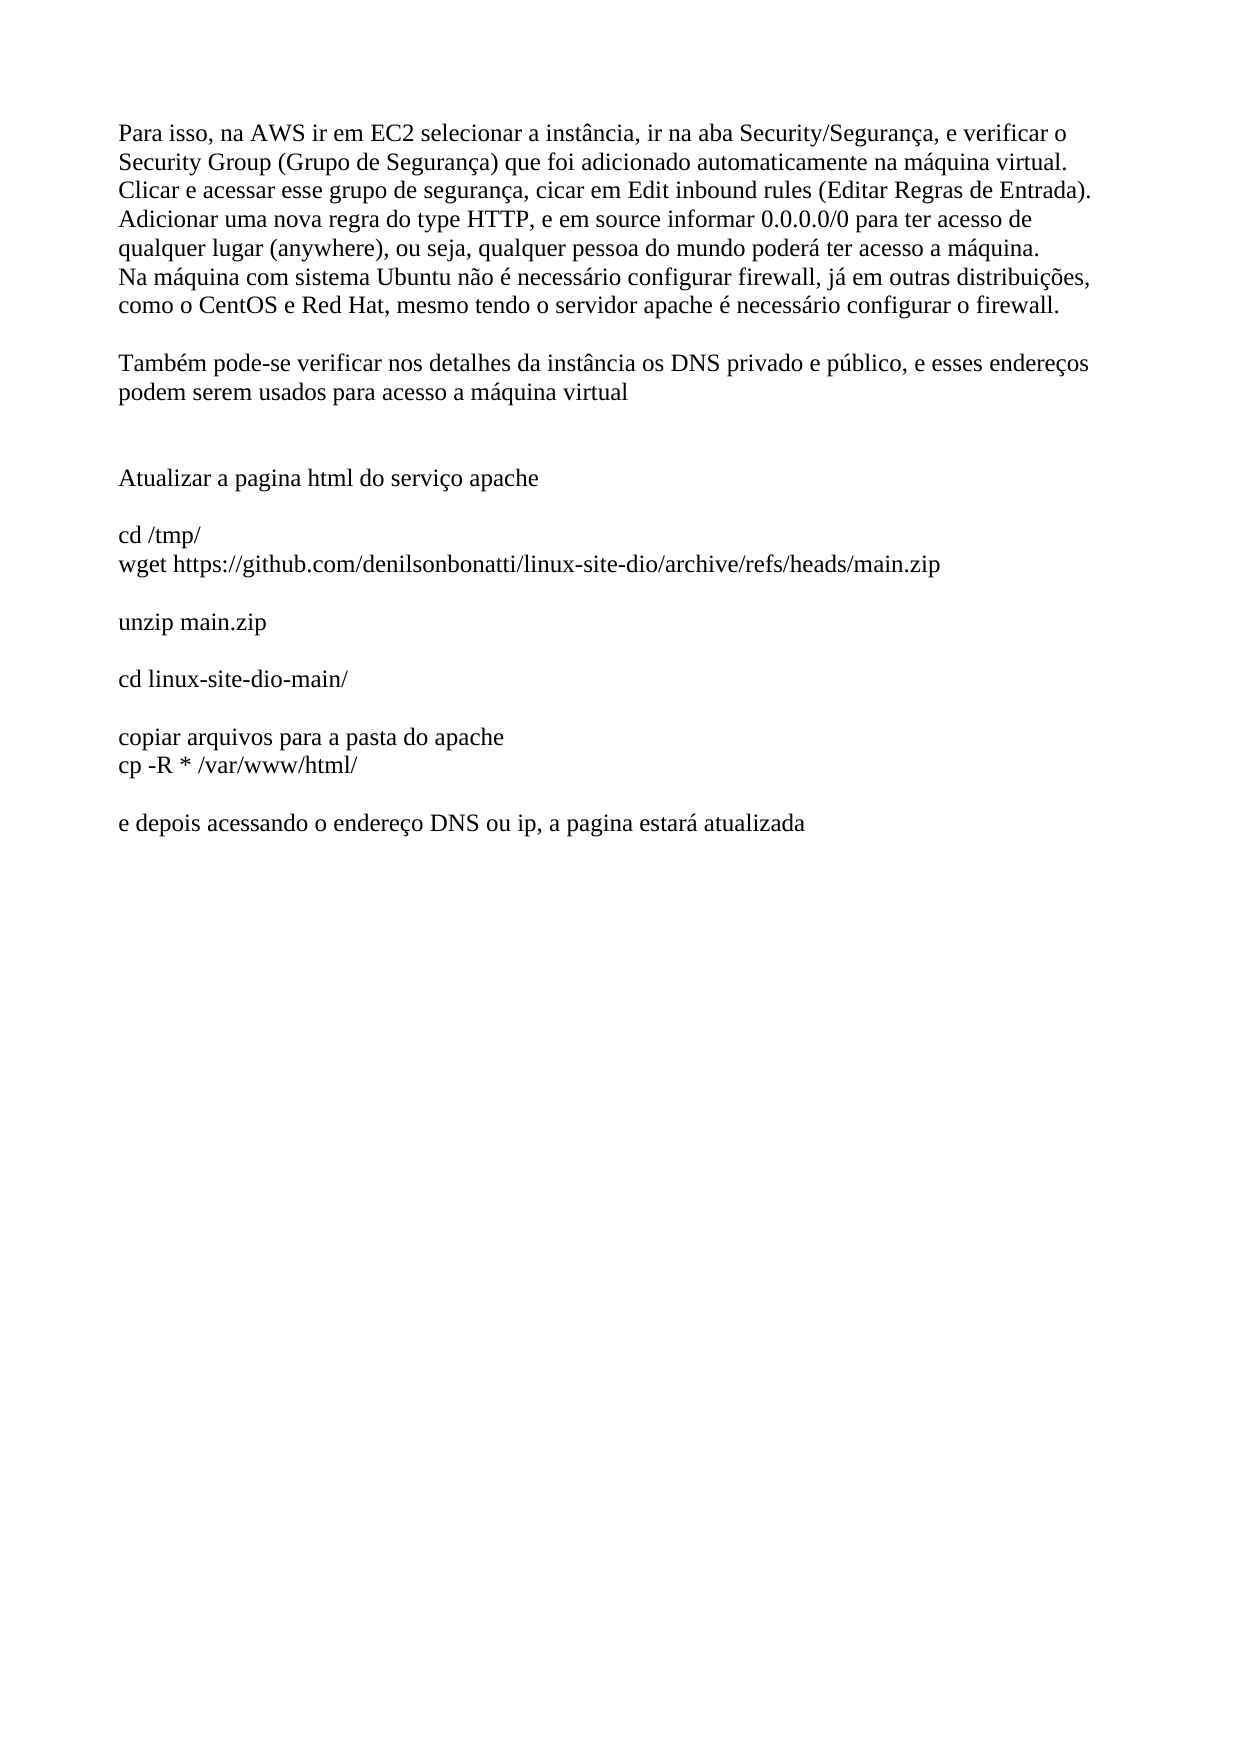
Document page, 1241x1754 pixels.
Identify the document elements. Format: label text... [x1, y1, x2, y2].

text e depois acessando o endereço DNS ou ip, a pagina estará atualizada [118, 808, 1122, 837]
text Na máquina com sistema Ubuntu não é necessário configurar firewall, já em outras distribuições, como o CentOS e Red Hat, mesmo tendo o servidor apache é necessário configurar o firewall. [118, 262, 1122, 319]
text cd linux-site-dio-main/ [118, 664, 1122, 693]
text Atualizar a pagina html do serviço apache [118, 463, 1122, 492]
text Para isso, na AWS ir em EC2 selecionar a instância, ir na aba Security/Segurança, e verificar o Security Group (Grupo de Segurança) que foi adicionado automaticamente na máquina virtual. Clicar e acessar esse grupo de segurança, cicar em Edit inbound rules (Editar Regras de Entrada). Adicionar uma nova regra do type HTTP, e em source informar 0.0.0.0/0 para ter acesso de qualquer lugar (anywhere), ou seja, qualquer pessoa do mundo poderá ter acesso a máquina. [118, 118, 1122, 262]
text cp -R * /var/www/html/ [118, 751, 1122, 779]
text wget https://github.com/denilsonbonatti/linux-site-dio/archive/refs/heads/main.zip [118, 549, 1122, 578]
text unzip main.zip [118, 607, 1122, 636]
text Também pode-se verificar nos detalhes da instância os DNS privado e público, e esses endereços podem serem usados para acesso a máquina virtual [118, 348, 1122, 406]
text copiar arquivos para a pasta do apache [118, 722, 1122, 751]
text cd /tmp/ [118, 521, 1122, 549]
